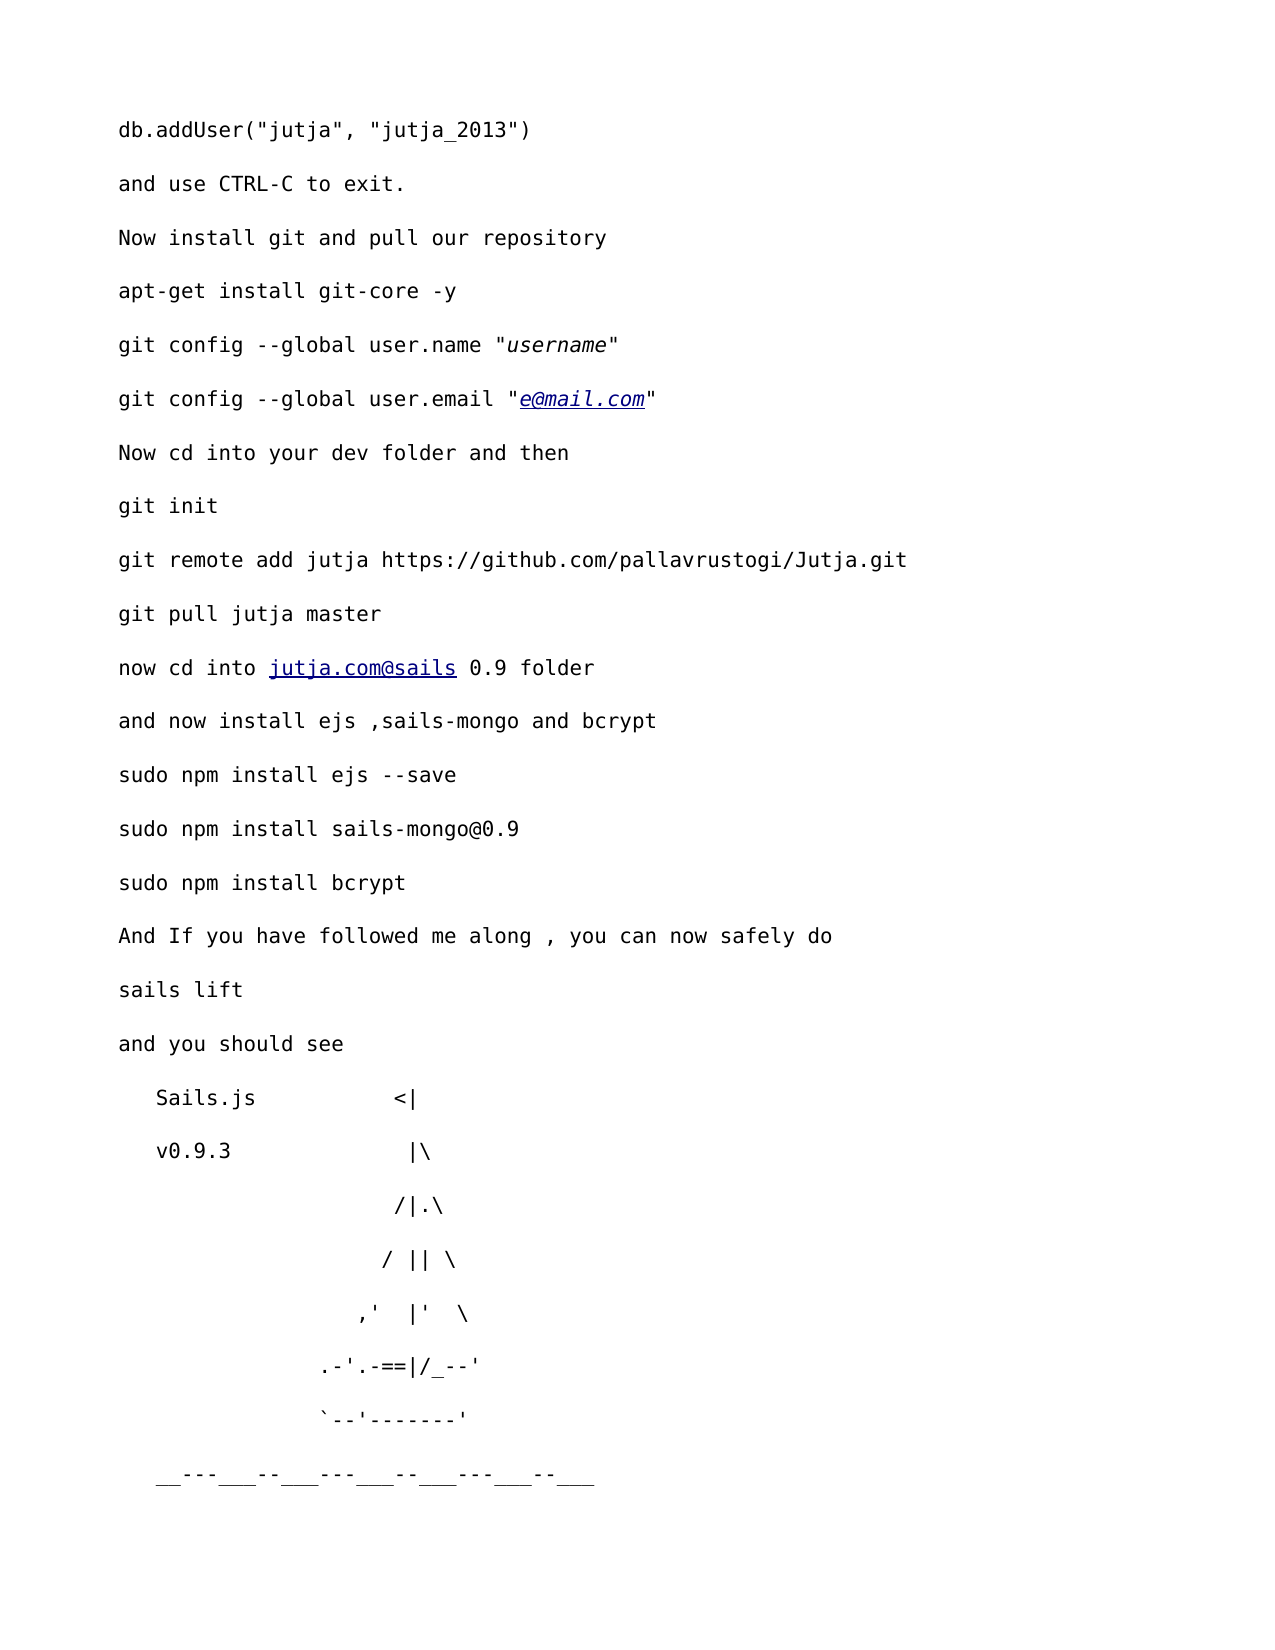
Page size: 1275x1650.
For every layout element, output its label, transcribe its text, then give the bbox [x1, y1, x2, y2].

text git pull jutja master [118, 602, 1157, 626]
text git config --global user.email "e@mail.com" [118, 387, 1157, 411]
text And If you have followed me along , you can now safely do [118, 924, 1157, 949]
text git remote add jutja https://github.com/pallavrustogi/Jutja.git [118, 548, 1157, 572]
text sails lift [118, 978, 1157, 1002]
text sudo npm install ejs --save [118, 763, 1157, 787]
text db.addUser("jutja", "jutja_2013") [118, 118, 1157, 142]
text sudo npm install sails-mongo@0.9 [118, 817, 1157, 841]
text and use CTRL-C to exit. [118, 172, 1157, 196]
text and you should see [118, 1032, 1157, 1056]
text Now cd into your dev folder and then [118, 441, 1157, 465]
text apt-get install git-core -y [118, 279, 1157, 304]
text `--'-------' [118, 1408, 1157, 1432]
text now cd into jutja.com@sails 0.9 folder [118, 656, 1157, 680]
text .-'.-==|/_--' [118, 1354, 1157, 1379]
text Sails.js <| [118, 1086, 1157, 1110]
text and now install ejs ,sails-mongo and bcrypt [118, 709, 1157, 734]
text Now install git and pull our repository [118, 226, 1157, 250]
text ,' |' \ [118, 1301, 1157, 1325]
text v0.9.3 |\ [118, 1139, 1157, 1164]
text git config --global user.name "username" [118, 333, 1157, 357]
text /|.\ [118, 1193, 1157, 1217]
text __---___--___---___--___---___--___ [118, 1462, 1157, 1486]
text sudo npm install bcrypt [118, 871, 1157, 895]
text git init [118, 494, 1157, 519]
text / || \ [118, 1247, 1157, 1271]
